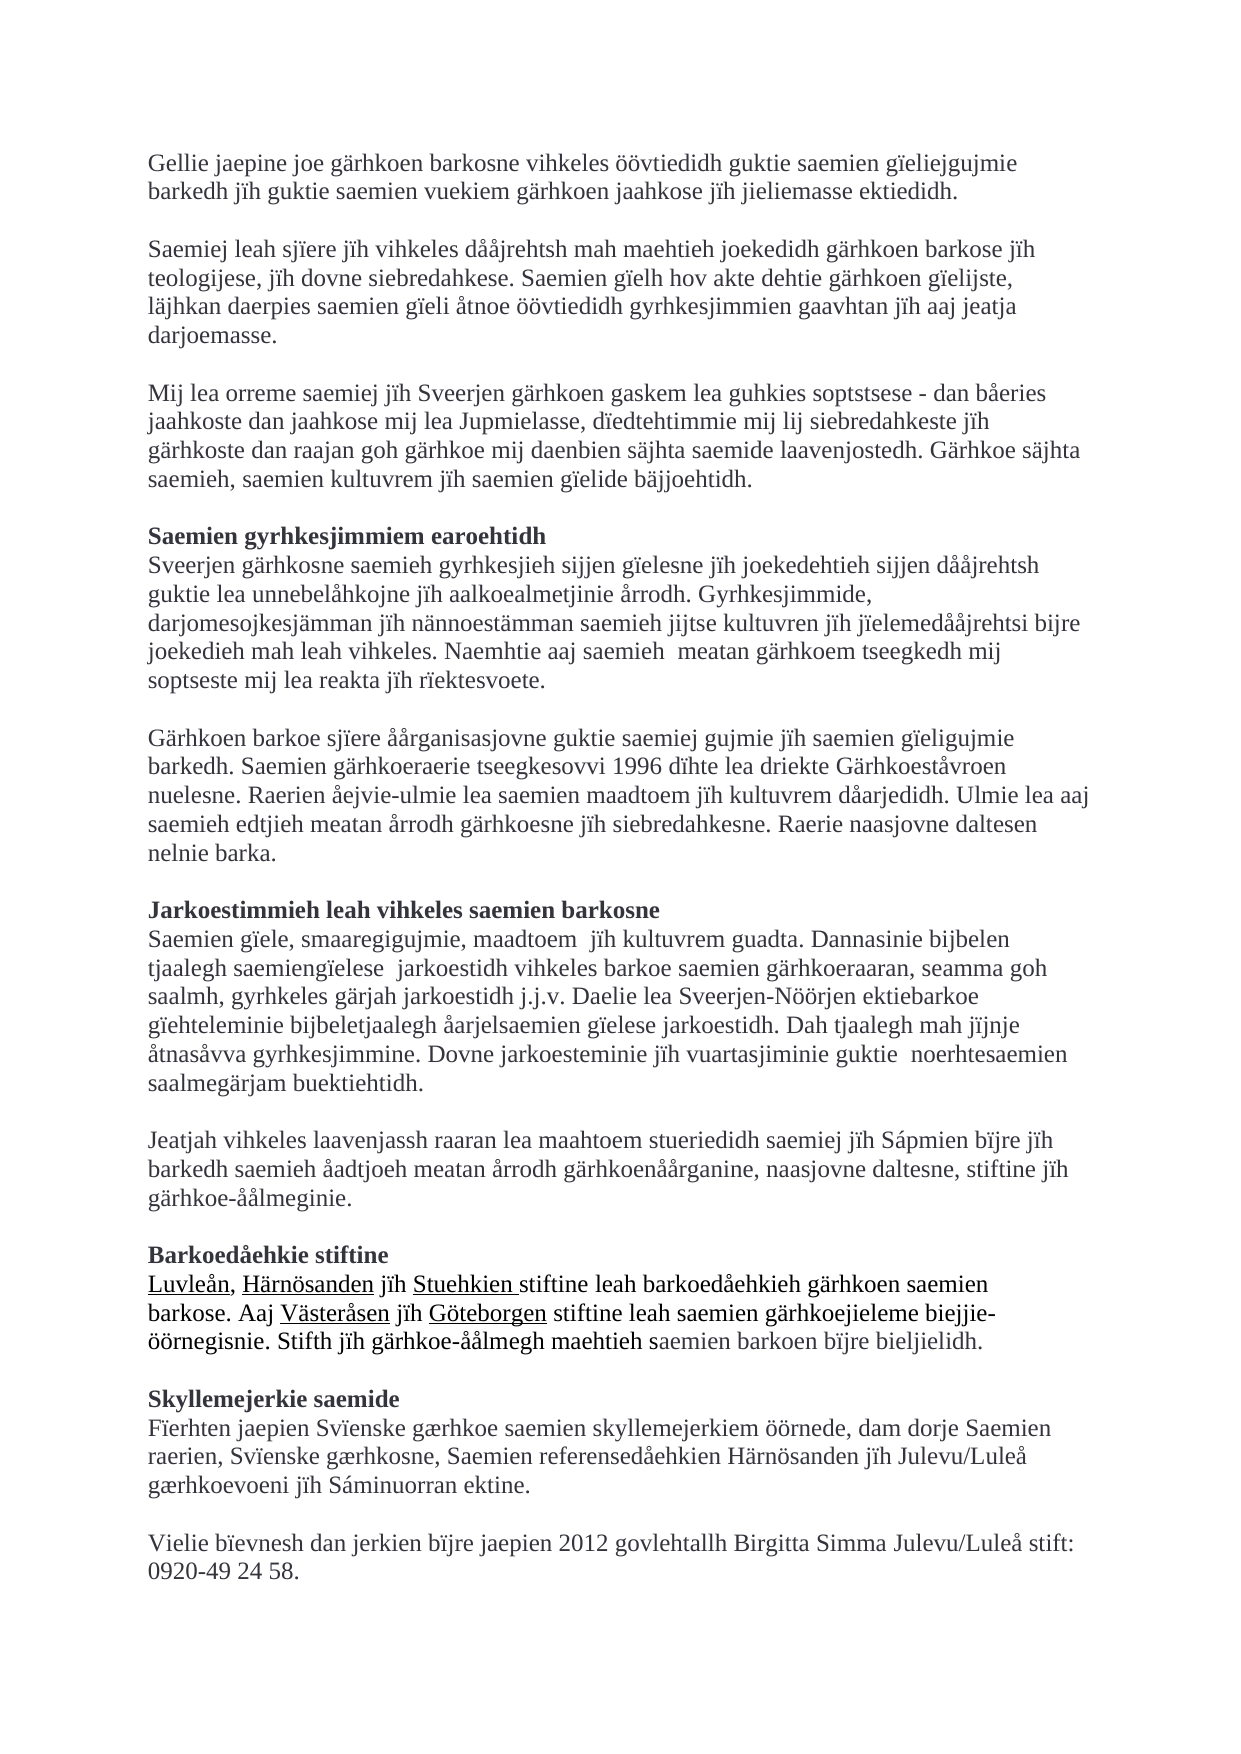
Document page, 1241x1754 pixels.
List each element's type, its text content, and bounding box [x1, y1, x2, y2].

text Jeatjah vihkeles laavenjassh raaran lea maahtoem stueriedidh saemiej jïh Sápmien bïjre jïh barkedh saemieh åadtjoeh meatan årrodh gärhkoenåårganine, naasjovne daltesne, stiftine jïh gärhkoe-åålmeginie. [148, 1125, 1093, 1211]
text Vielie bïevnesh dan jerkien bïjre jaepien 2012 govlehtallh Birgitta Simma Julevu/Luleå stift: 0920-49 24 58. [148, 1528, 1093, 1585]
text Mij lea orreme saemiej jïh Sveerjen gärhkoen gaskem lea guhkies soptstsese - dan båeries jaahkoste dan jaahkose mij lea Jupmielasse, dïedtehtimmie mij lij siebredahkeste jïh gärhkoste dan raajan goh gärhkoe mij daenbien säjhta saemide laavenjostedh. Gärhkoe säjhta saemieh, saemien kultuvrem jïh saemien gïelide bäjjoehtidh. [148, 378, 1093, 493]
text Barkoedåehkie stiftine Luvleån, Härnösanden jïh Stuehkien stiftine leah barkoedåehkieh gärhkoen saemien barkose. Aaj Västeråsen jïh Göteborgen stiftine leah saemien gärhkoejieleme biejjie-öörnegisnie. Stifth jïh gärhkoe-åålmegh maehtieh saemien barkoen bïjre bieljielidh. [148, 1240, 1093, 1355]
text Saemien gyrhkesjimmiem earoehtidh Sveerjen gärhkosne saemieh gyrhkesjieh sijjen gïelesne jïh joekedehtieh sijjen dååjrehtsh guktie lea unnebelåhkojne jïh aalkoealmetjinie årrodh. Gyrhkesjimmide, darjomesojkesjämman jïh nännoestämman saemieh jijtse kultuvren jïh jïelemedååjrehtsi bijre joekedieh mah leah vihkeles. Naemhtie aaj saemieh meatan gärhkoem tseegkedh mij soptseste mij lea reakta jïh rïektesvoete. [148, 521, 1093, 694]
text Gellie jaepine joe gärhkoen barkosne vihkeles öövtiedidh guktie saemien gïeliejgujmie barkedh jïh guktie saemien vuekiem gärhkoen jaahkose jïh jieliemasse ektiedidh. [148, 148, 1093, 205]
text Skyllemejerkie saemide Fïerhten jaepien Svïenske gærhkoe saemien skyllemejerkiem öörnede, dam dorje Saemien raerien, Svïenske gærhkosne, Saemien referensedåehkien Härnösanden jïh Julevu/Luleå gærhkoevoeni jïh Sáminuorran ektine. [148, 1384, 1093, 1499]
text Saemiej leah sjïere jïh vihkeles dååjrehtsh mah maehtieh joekedidh gärhkoen barkose jïh teologijese, jïh dovne siebredahkese. Saemien gïelh hov akte dehtie gärhkoen gïelijste, läjhkan daerpies saemien gïeli åtnoe öövtiedidh gyrhkesjimmien gaavhtan jïh aaj jeatja darjoemasse. [148, 234, 1093, 349]
text Jarkoestimmieh leah vihkeles saemien barkosne Saemien gïele, smaaregigujmie, maadtoem jïh kultuvrem guadta. Dannasinie bijbelen tjaalegh saemiengïelese jarkoestidh vihkeles barkoe saemien gärhkoeraaran, seamma goh saalmh, gyrhkeles gärjah jarkoestidh j.j.v. Daelie lea Sveerjen-Nöörjen ektiebarkoe gïehteleminie bijbeletjaalegh åarjelsaemien gïelese jarkoestidh. Dah tjaalegh mah jïjnje åtnasåvva gyrhkesjimmine. Dovne jarkoesteminie jïh vuartasjiminie guktie noerhtesaemien saalmegärjam buektiehtidh. [148, 895, 1093, 1096]
text Gärhkoen barkoe sjïere åårganisasjovne guktie saemiej gujmie jïh saemien gïeligujmie barkedh. Saemien gärhkoeraerie tseegkesovvi 1996 dïhte lea driekte Gärhkoeståvroen nuelesne. Raerien åejvie-ulmie lea saemien maadtoem jïh kultuvrem dåarjedidh. Ulmie lea aaj saemieh edtjieh meatan årrodh gärhkoesne jïh siebredahkesne. Raerie naasjovne daltesen nelnie barka. [148, 723, 1093, 866]
